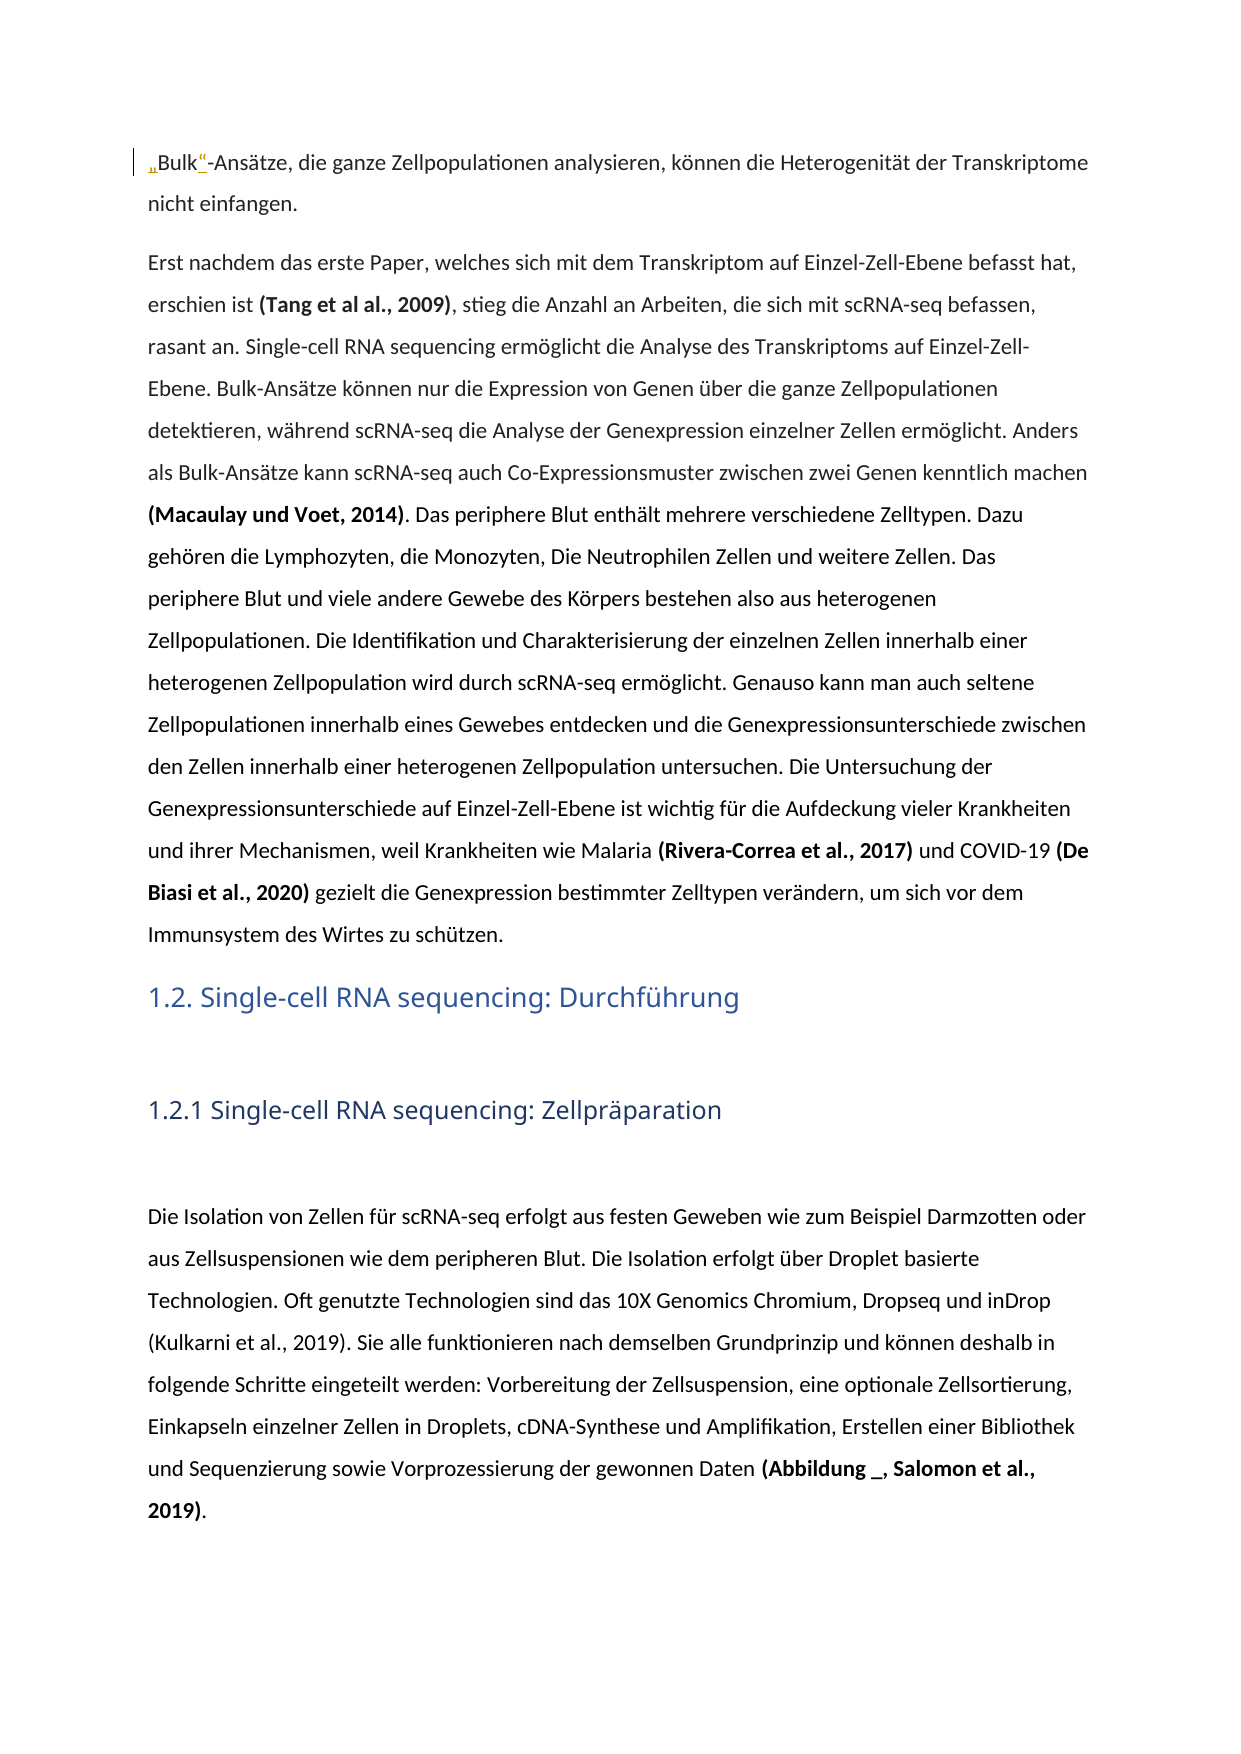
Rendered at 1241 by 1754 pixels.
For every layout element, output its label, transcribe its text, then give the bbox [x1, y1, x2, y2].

subtitle 1.2.1 Single-cell RNA sequencing: Zellpräparation [148, 1092, 1093, 1127]
text Die Isolation von Zellen für scRNA-seq erfolgt aus festen Geweben wie zum Beispiel Darmzotten oder aus Zellsuspensionen wie dem peripheren Blut. Die Isolation erfolgt über Droplet basierte Technologien. Oft genutzte Technologien sind das 10X Genomics Chromium, Dropseq und inDrop (Kulkarni et al., 2019). Sie alle funktionieren nach demselben Grundprinzip und können deshalb in folgende Schritte eingeteilt werden: Vorbereitung der Zellsuspension, eine optionale Zellsortierung, Einkapseln einzelner Zellen in Droplets, cDNA-Synthese und Amplifikation, Erstellen einer Bibliothek und Sequenzierung sowie Vorprozessierung der gewonnen Daten (Abbildung _, Salomon et al., 2019). [148, 1202, 1093, 1524]
subtitle 1.2. Single-cell RNA sequencing: Durchführung [148, 978, 1093, 1015]
text „Bulk“-Ansätze, die ganze Zellpopulationen analysieren, können die Heterogenität der Transkriptome nicht einfangen. [148, 148, 1093, 218]
text Erst nachdem das erste Paper, welches sich mit dem Transkriptom auf Einzel-Zell-Ebene befasst hat, erschien ist (Tang et al al., 2009), stieg die Anzahl an Arbeiten, die sich mit scRNA-seq befassen, rasant an. Single-cell RNA sequencing ermöglicht die Analyse des Transkriptoms auf Einzel-Zell-Ebene. Bulk-Ansätze können nur die Expression von Genen über die ganze Zellpopulationen detektieren, während scRNA-seq die Analyse der Genexpression einzelner Zellen ermöglicht. Anders als Bulk-Ansätze kann scRNA-seq auch Co-Expressionsmuster zwischen zwei Genen kenntlich machen (Macaulay und Voet, 2014). Das periphere Blut enthält mehrere verschiedene Zelltypen. Dazu gehören die Lymphozyten, die Monozyten, Die Neutrophilen Zellen und weitere Zellen. Das periphere Blut und viele andere Gewebe des Körpers bestehen also aus heterogenen Zellpopulationen. Die Identifikation und Charakterisierung der einzelnen Zellen innerhalb einer heterogenen Zellpopulation wird durch scRNA-seq ermöglicht. Genauso kann man auch seltene Zellpopulationen innerhalb eines Gewebes entdecken und die Genexpressionsunterschiede zwischen den Zellen innerhalb einer heterogenen Zellpopulation untersuchen. Die Untersuchung der Genexpressionsunterschiede auf Einzel-Zell-Ebene ist wichtig für die Aufdeckung vieler Krankheiten und ihrer Mechanismen, weil Krankheiten wie Malaria (Rivera-Correa et al., 2017) und COVID-19 (De Biasi et al., 2020) gezielt die Genexpression bestimmter Zelltypen verändern, um sich vor dem Immunsystem des Wirtes zu schützen. [148, 248, 1093, 948]
